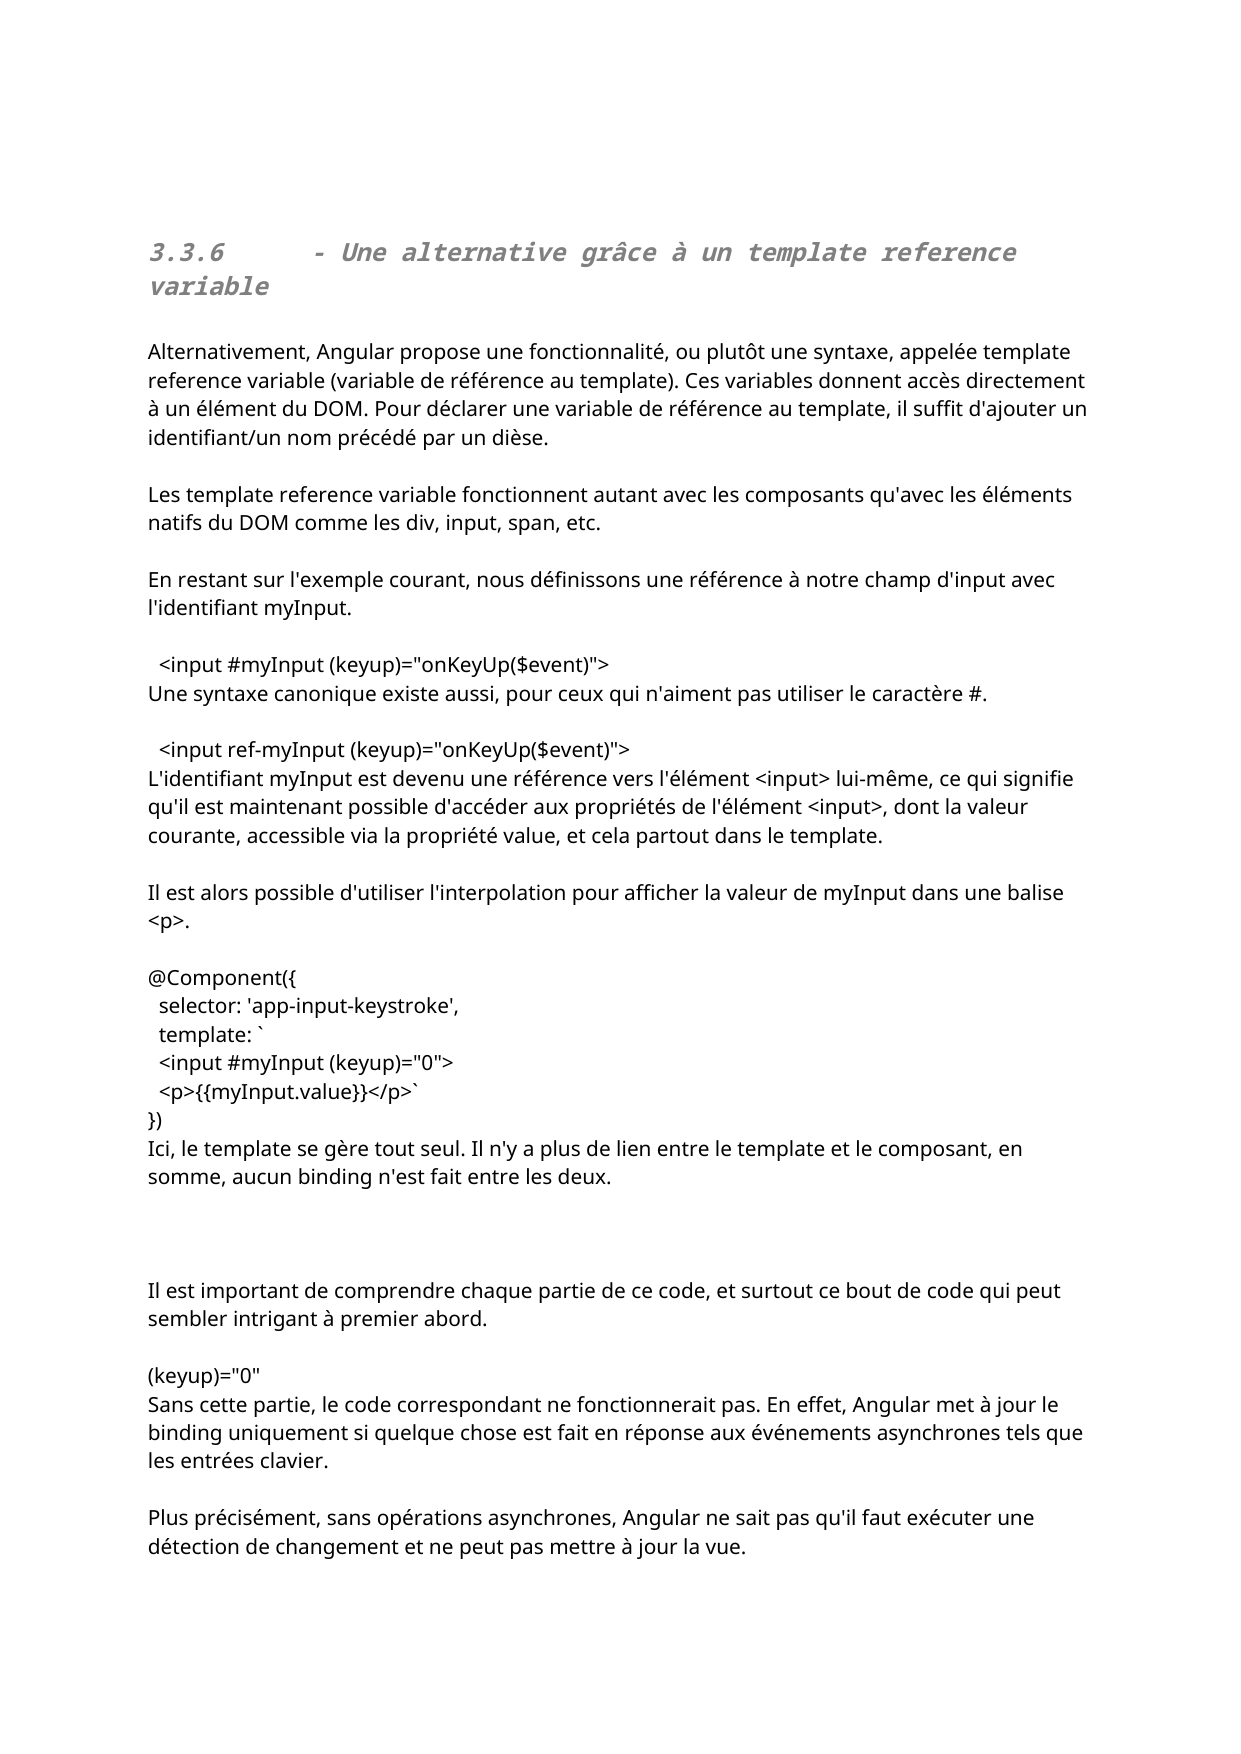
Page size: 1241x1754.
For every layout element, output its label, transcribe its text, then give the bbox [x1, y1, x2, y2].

text }) [148, 1105, 1092, 1134]
text template: ` [148, 1020, 1092, 1048]
text <input #myInput (keyup)="onKeyUp($event)"> [148, 650, 1092, 679]
subtitle - Une alternative grâce à un template reference variable [148, 235, 1092, 303]
text En restant sur l'exemple courant, nous définissons une référence à notre champ d'input avec l'identifiant myInput. [148, 565, 1092, 622]
text <p>{{myInput.value}}</p>` [148, 1077, 1092, 1105]
text Il est important de comprendre chaque partie de ce code, et surtout ce bout de code qui peut sembler intrigant à premier abord. [148, 1276, 1092, 1333]
text Ici, le template se gère tout seul. Il n'y a plus de lien entre le template et le composant, en somme, aucun binding n'est fait entre les deux. [148, 1134, 1092, 1191]
text L'identifiant myInput est devenu une référence vers l'élément <input> lui-même, ce qui signifie qu'il est maintenant possible d'accéder aux propriétés de l'élément <input>, dont la valeur courante, accessible via la propriété value, et cela partout dans le template. [148, 764, 1092, 849]
text (keyup)="0" [148, 1361, 1092, 1390]
text selector: 'app-input-keystroke', [148, 992, 1092, 1020]
text Les template reference variable fonctionnent autant avec les composants qu'avec les éléments natifs du DOM comme les div, input, span, etc. [148, 480, 1092, 537]
text <input #myInput (keyup)="0"> [148, 1048, 1092, 1077]
text Plus précisément, sans opérations asynchrones, Angular ne sait pas qu'il faut exécuter une détection de changement et ne peut pas mettre à jour la vue. [148, 1503, 1092, 1560]
text @Component({ [148, 963, 1092, 992]
text Il est alors possible d'utiliser l'interpolation pour afficher la valeur de myInput dans une balise <p>. [148, 878, 1092, 935]
text Sans cette partie, le code correspondant ne fonctionnerait pas. En effet, Angular met à jour le binding uniquement si quelque chose est fait en réponse aux événements asynchrones tels que les entrées clavier. [148, 1390, 1092, 1475]
text <input ref-myInput (keyup)="onKeyUp($event)"> [148, 736, 1092, 764]
text Une syntaxe canonique existe aussi, pour ceux qui n'aiment pas utiliser le caractère #. [148, 679, 1092, 707]
text Alternativement, Angular propose une fonctionnalité, ou plutôt une syntaxe, appelée template reference variable (variable de référence au template). Ces variables donnent accès directement à un élément du DOM. Pour déclarer une variable de référence au template, il suffit d'ajouter un identifiant/un nom précédé par un dièse. [148, 337, 1092, 451]
